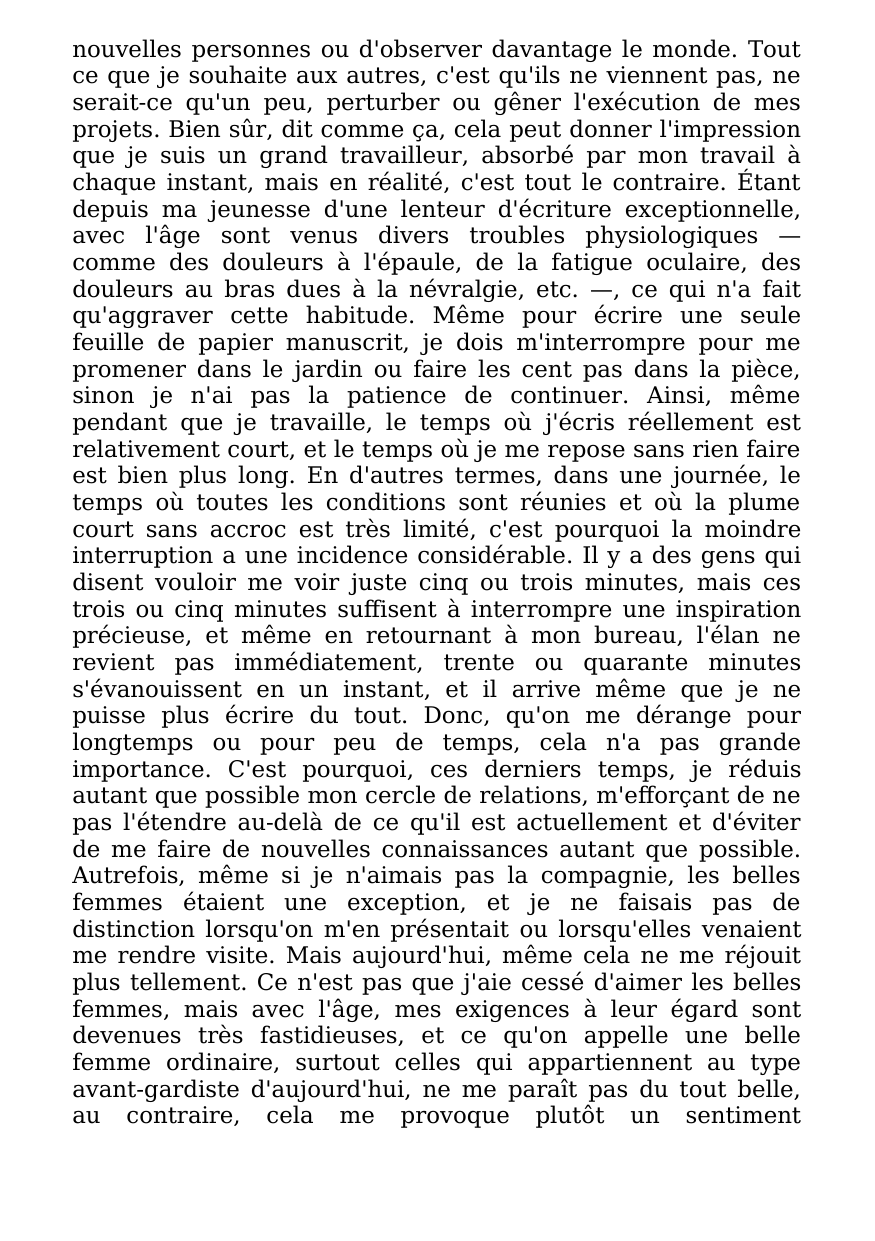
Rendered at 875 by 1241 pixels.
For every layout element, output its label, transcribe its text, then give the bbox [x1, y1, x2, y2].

text nouvelles personnes ou d'observer davantage le monde. Tout ce que je souhaite aux autres, c'est qu'ils ne viennent pas, ne serait-ce qu'un peu, perturber ou gêner l'exécution de mes projets. Bien sûr, dit comme ça, cela peut donner l'impression que je suis un grand travailleur, absorbé par mon travail à chaque instant, mais en réalité, c'est tout le contraire. Étant depuis ma jeunesse d'une lenteur d'écriture exceptionnelle, avec l'âge sont venus divers troubles physiologiques — comme des douleurs à l'épaule, de la fatigue oculaire, des douleurs au bras dues à la névralgie, etc. —, ce qui n'a fait qu'aggraver cette habitude. Même pour écrire une seule feuille de papier manuscrit, je dois m'interrompre pour me promener dans le jardin ou faire les cent pas dans la pièce, sinon je n'ai pas la patience de continuer. Ainsi, même pendant que je travaille, le temps où j'écris réellement est relativement court, et le temps où je me repose sans rien faire est bien plus long. En d'autres termes, dans une journée, le temps où toutes les conditions sont réunies et où la plume court sans accroc est très limité, c'est pourquoi la moindre interruption a une incidence considérable. Il y a des gens qui disent vouloir me voir juste cinq ou trois minutes, mais ces trois ou cinq minutes suffisent à interrompre une inspiration précieuse, et même en retournant à mon bureau, l'élan ne revient pas immédiatement, trente ou quarante minutes s'évanouissent en un instant, et il arrive même que je ne puisse plus écrire du tout. Donc, qu'on me dérange pour longtemps ou pour peu de temps, cela n'a pas grande importance. C'est pourquoi, ces derniers temps, je réduis autant que possible mon cercle de relations, m'efforçant de ne pas l'étendre au-delà de ce qu'il est actuellement et d'éviter de me faire de nouvelles connaissances autant que possible. Autrefois, même si je n'aimais pas la compagnie, les belles femmes étaient une exception, et je ne faisais pas de distinction lorsqu'on m'en présentait ou lorsqu'elles venaient me rendre visite. Mais aujourd'hui, même cela ne me réjouit plus tellement. Ce n'est pas que j'aie cessé d'aimer les belles femmes, mais avec l'âge, mes exigences à leur égard sont devenues très fastidieuses, et ce qu'on appelle une belle femme ordinaire, surtout celles qui appartiennent au type avant-gardiste d'aujourd'hui, ne me paraît pas du tout belle, au contraire, cela me provoque plutôt un sentiment [72, 36, 802, 1129]
